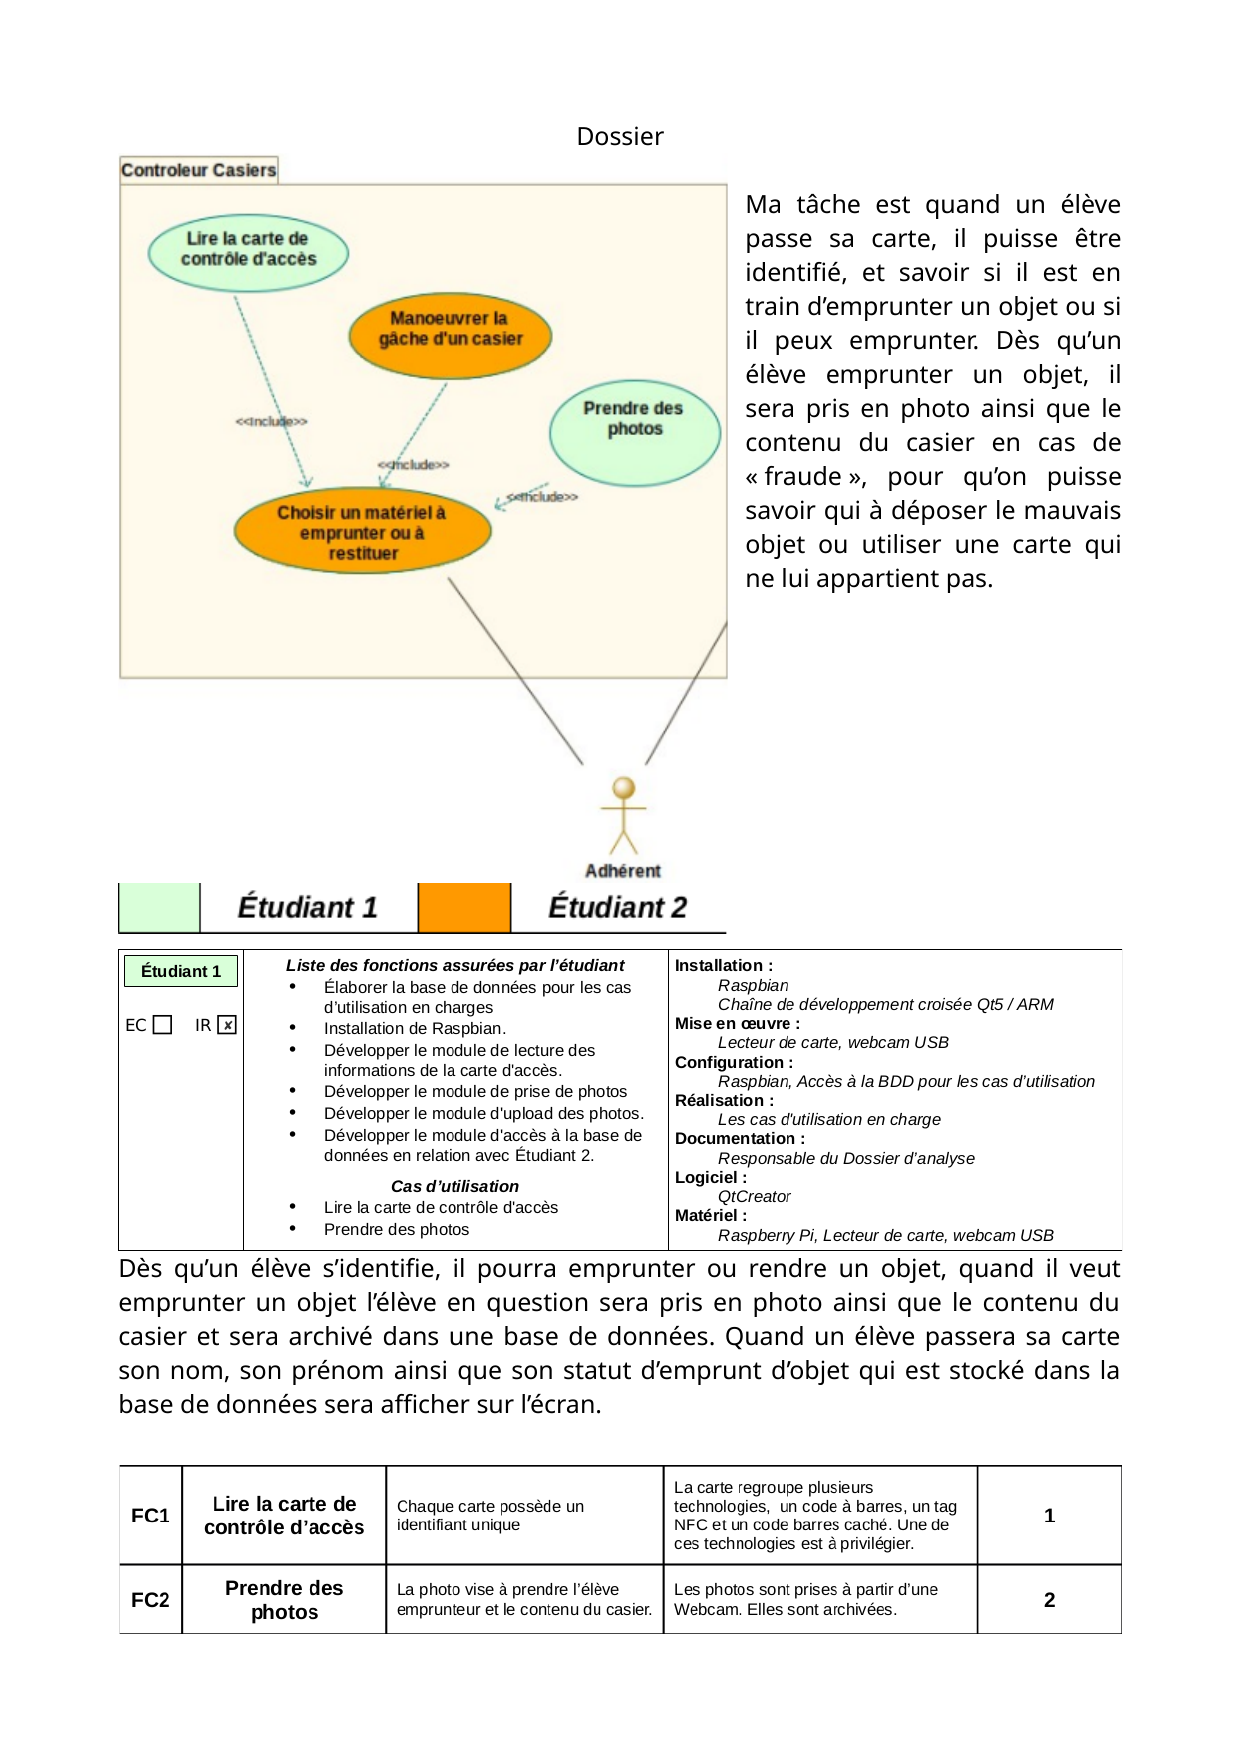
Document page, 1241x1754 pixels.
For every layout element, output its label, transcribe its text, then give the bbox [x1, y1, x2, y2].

picture [118, 949, 1123, 1251]
picture [118, 153, 728, 934]
text Dès qu’un élève s’identifie, il pourra emprunter ou rendre un objet, quand il veut emprunter un objet l’élève en question sera pris en photo ainsi que le contenu du casier et sera archivé dans une base de données. Quand un élève passera sa carte son nom, son prénom ainsi que son statut d’emprunt d’objet qui est stocké dans la base de données sera afficher sur l’écran. [118, 1251, 1122, 1421]
text Dossier [118, 118, 1122, 152]
text Ma tâche est quand un élève passe sa carte, il puisse être identifié, et savoir si il est en train d’emprunter un objet ou si il peux emprunter. Dès qu’un élève emprunter un objet, il sera pris en photo ainsi que le contenu du casier en cas de « fraude », pour qu’on puisse savoir qui à déposer le mauvais objet ou utiliser une carte qui ne lui appartient pas. [728, 186, 1122, 595]
picture [119, 1465, 1122, 1634]
text [118, 936, 1122, 949]
